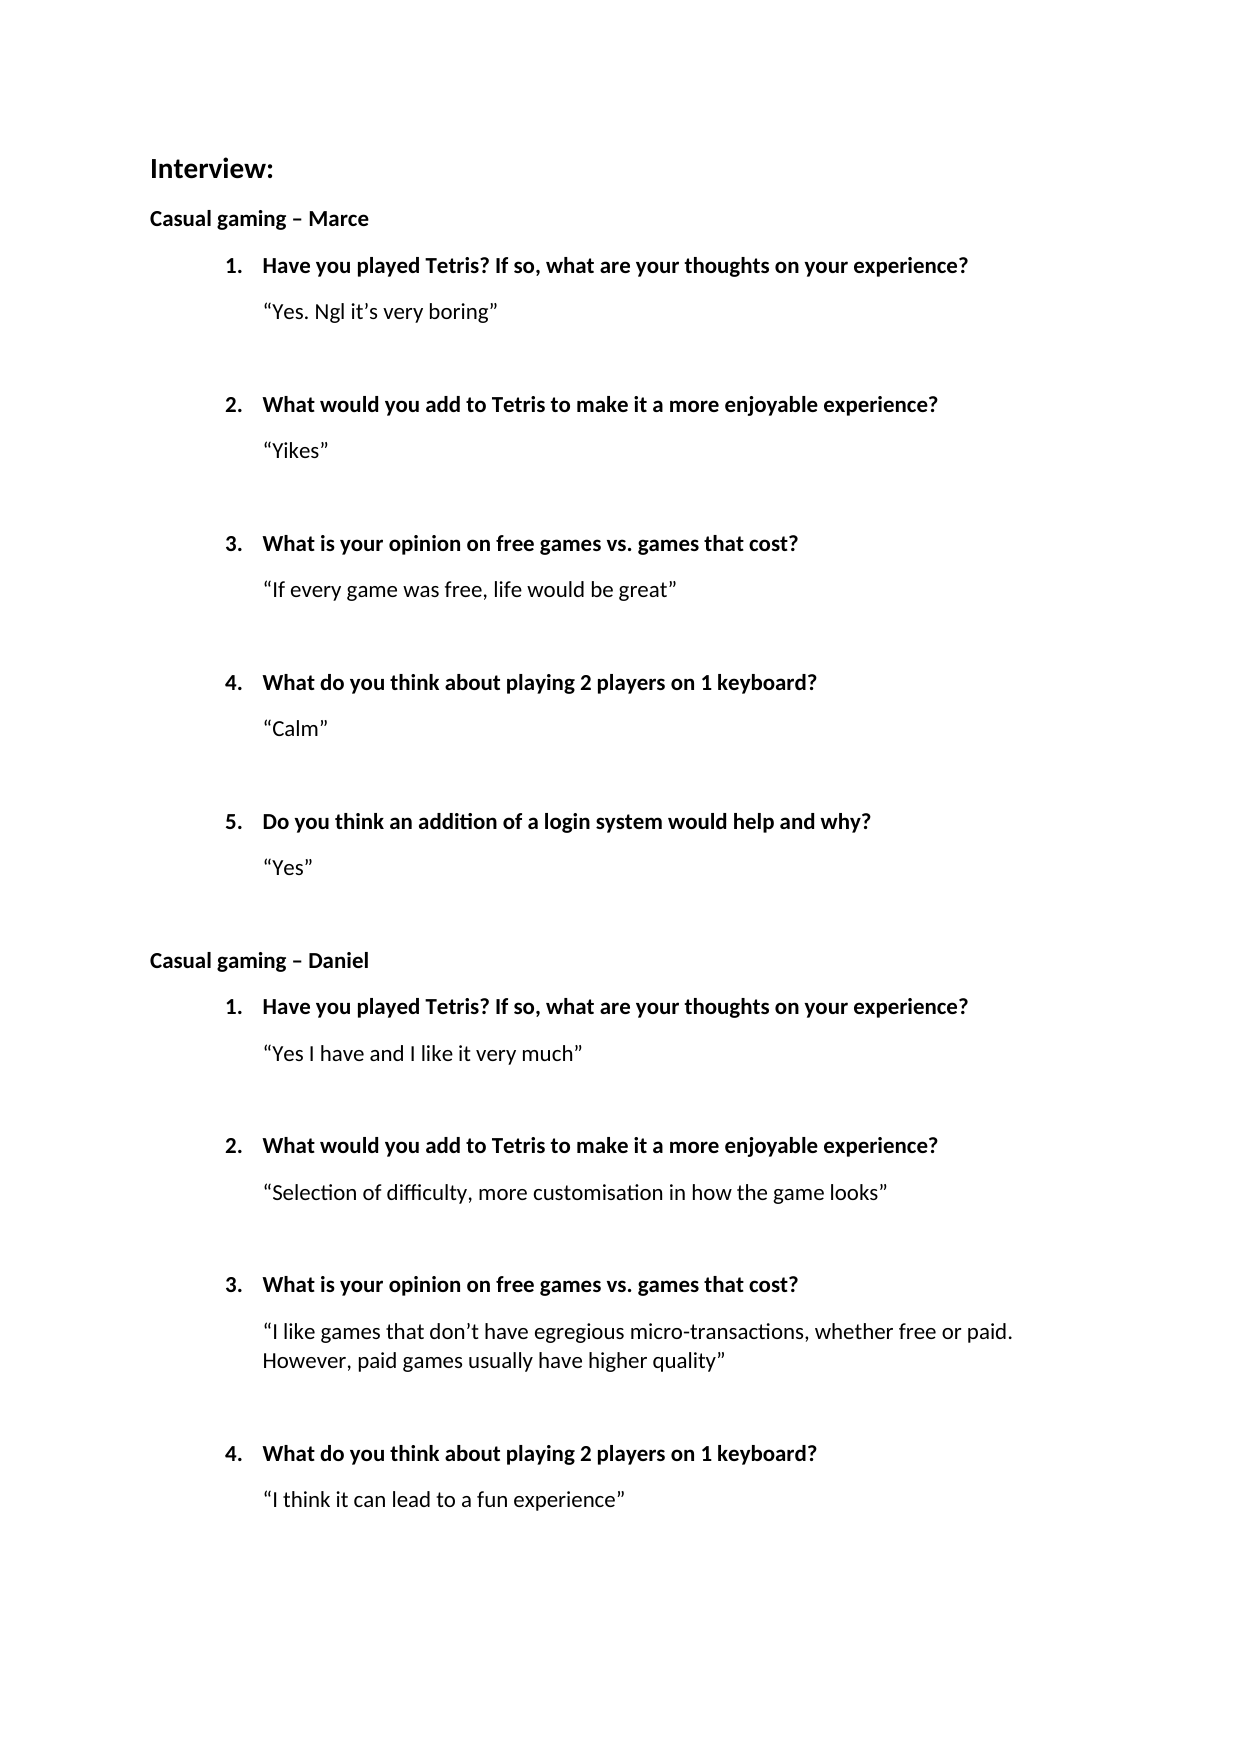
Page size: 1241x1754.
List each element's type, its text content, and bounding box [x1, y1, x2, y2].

list What do you think about playing 2 players on 1 keyboard? [225, 668, 1090, 696]
list “Selection of difficulty, more customisation in how the game looks” [262, 1178, 1090, 1206]
list “Yes. Ngl it’s very boring” [262, 297, 1090, 325]
list Have you played Tetris? If so, what are your thoughts on your experience? [225, 992, 1090, 1020]
list What is your opinion on free games vs. games that cost? [225, 1271, 1090, 1298]
list “Yes I have and I like it very much” [262, 1039, 1090, 1067]
list Have you played Tetris? If so, what are your thoughts on your experience? [225, 251, 1090, 279]
list “Calm” [262, 714, 1090, 742]
list Do you think an addition of a login system would help and why? [225, 807, 1090, 835]
list “Yes” [262, 853, 1090, 881]
text Casual gaming – Daniel [150, 946, 1090, 974]
list What would you add to Tetris to make it a more enjoyable experience? [225, 1131, 1090, 1159]
text Interview: [150, 150, 1090, 186]
text Casual gaming – Marce [150, 204, 1090, 232]
list What is your opinion on free games vs. games that cost? [225, 529, 1090, 557]
list “Yikes” [262, 436, 1090, 464]
list What do you think about playing 2 players on 1 keyboard? [225, 1439, 1090, 1467]
list “If every game was free, life would be great” [262, 575, 1090, 603]
list “I like games that don’t have egregious micro-transactions, whether free or paid. However, paid games usually have higher quality” [262, 1317, 1090, 1374]
list “I think it can lead to a fun experience” [262, 1486, 1090, 1514]
list What would you add to Tetris to make it a more enjoyable experience? [225, 390, 1090, 418]
